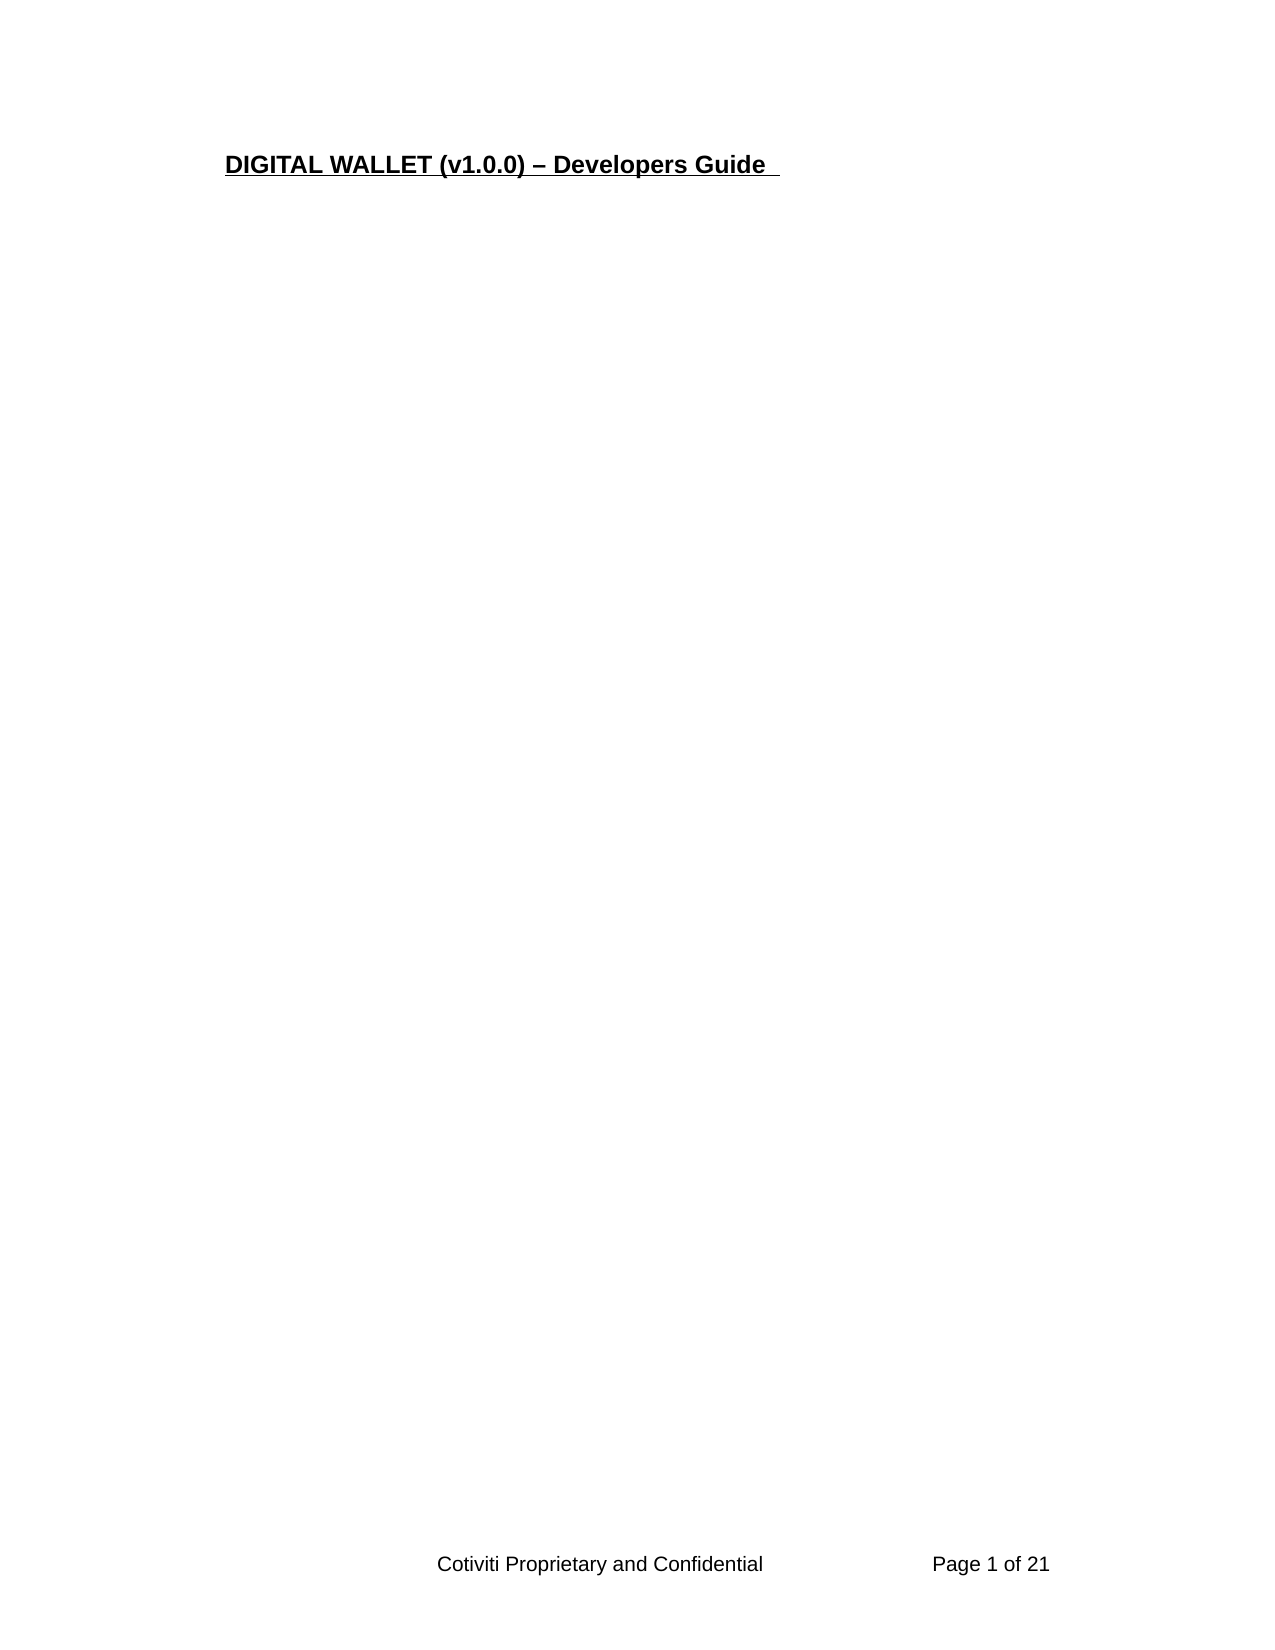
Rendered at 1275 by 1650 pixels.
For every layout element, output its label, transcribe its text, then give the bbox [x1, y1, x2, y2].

title DIGITAL WALLET (v1.0.0) – Developers Guide [150, 150, 1125, 179]
